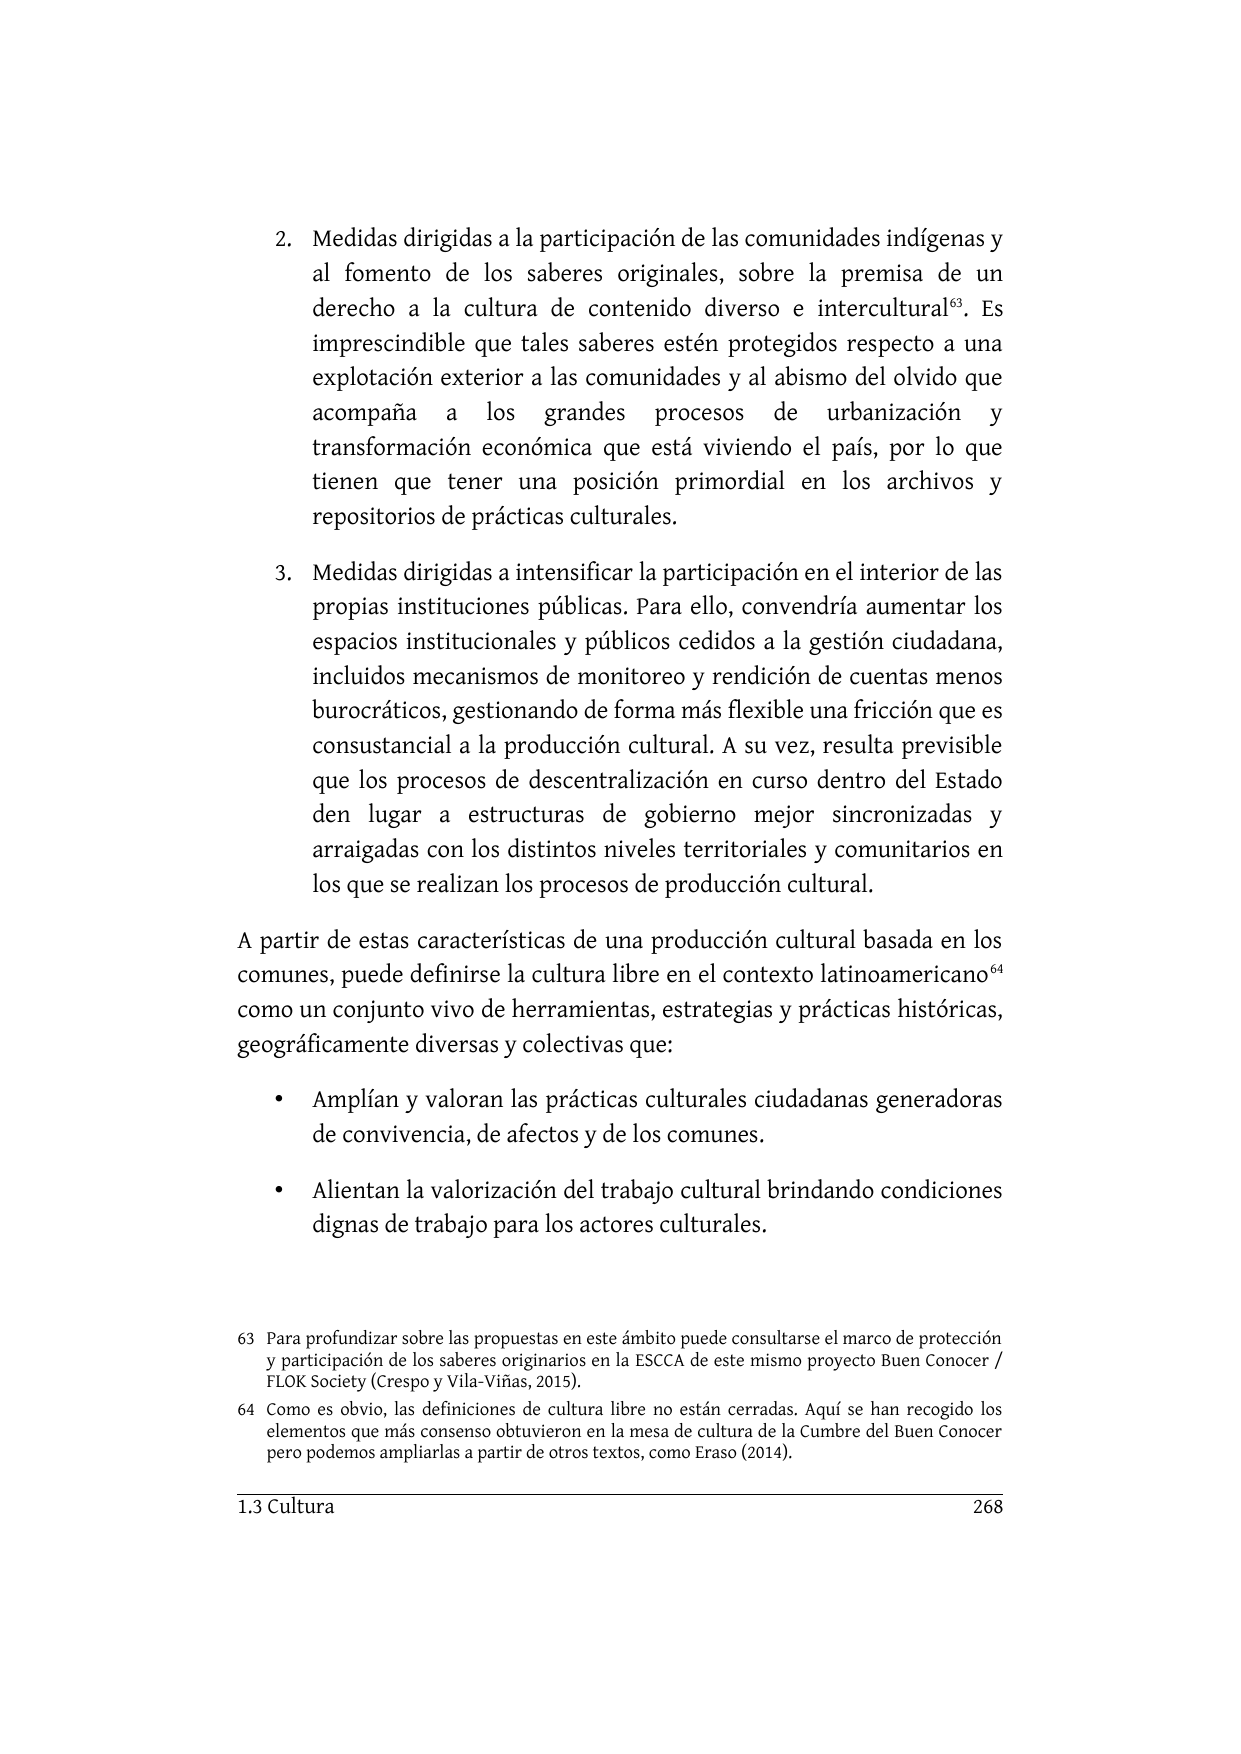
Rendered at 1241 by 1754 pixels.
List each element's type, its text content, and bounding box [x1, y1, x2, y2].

list Amplían y valoran las prácticas culturales ciudadanas generadoras de convivencia, de afectos y de los comunes. [274, 1086, 1003, 1149]
list Medidas dirigidas a la participación de las comunidades indígenas y al fomento de los saberes originales, sobre la premisa de un derecho a la cultura de contenido diverso e intercultural. Es imprescindible que tales saberes estén protegidos respecto a una explotación exterior a las comunidades y al abismo del olvido que acompaña a los grandes procesos de urbanización y transformación económica que está viviendo el país, por lo que tienen que tener una posición primordial en los archivos y repositorios de prácticas culturales. [274, 225, 1003, 531]
text Como es obvio, las definiciones de cultura libre no están cerradas. Aquí se han recogido los elementos que más consenso obtuvieron en la mesa de cultura de la Cumbre del Buen Conocer pero podemos ampliarlas a partir de otros textos, como Eraso (2014). [237, 1399, 1003, 1464]
text A partir de estas características de una producción cultural basada en los comunes, puede definirse la cultura libre en el contexto latinoamericano como un conjunto vivo de herramientas, estrategias y prácticas históricas, geográficamente diversas y colectivas que: [237, 926, 1003, 1059]
list Alientan la valorización del trabajo cultural brindando condiciones dignas de trabajo para los actores culturales. [274, 1176, 1003, 1240]
list Para profundizar sobre las propuestas en este ámbito puede consultarse el marco de protección y participación de los saberes originarios en la ESCCA de este mismo proyecto Buen Conocer / FLOK Society (Crespo y Vila-Viñas, 2015). [237, 1328, 1003, 1393]
list Medidas dirigidas a intensificar la participación en el interior de las propias instituciones públicas. Para ello, convendría aumentar los espacios institucionales y públicos cedidos a la gestión ciudadana, incluidos mecanismos de monitoreo y rendición de cuentas menos burocráticos, gestionando de forma más flexible una fricción que es consustancial a la producción cultural. A su vez, resulta previsible que los procesos de descentralización en curso dentro del Estado den lugar a estructuras de gobierno mejor sincronizadas y arraigadas con los distintos niveles territoriales y comunitarios en los que se realizan los procesos de producción cultural. [274, 558, 1003, 899]
